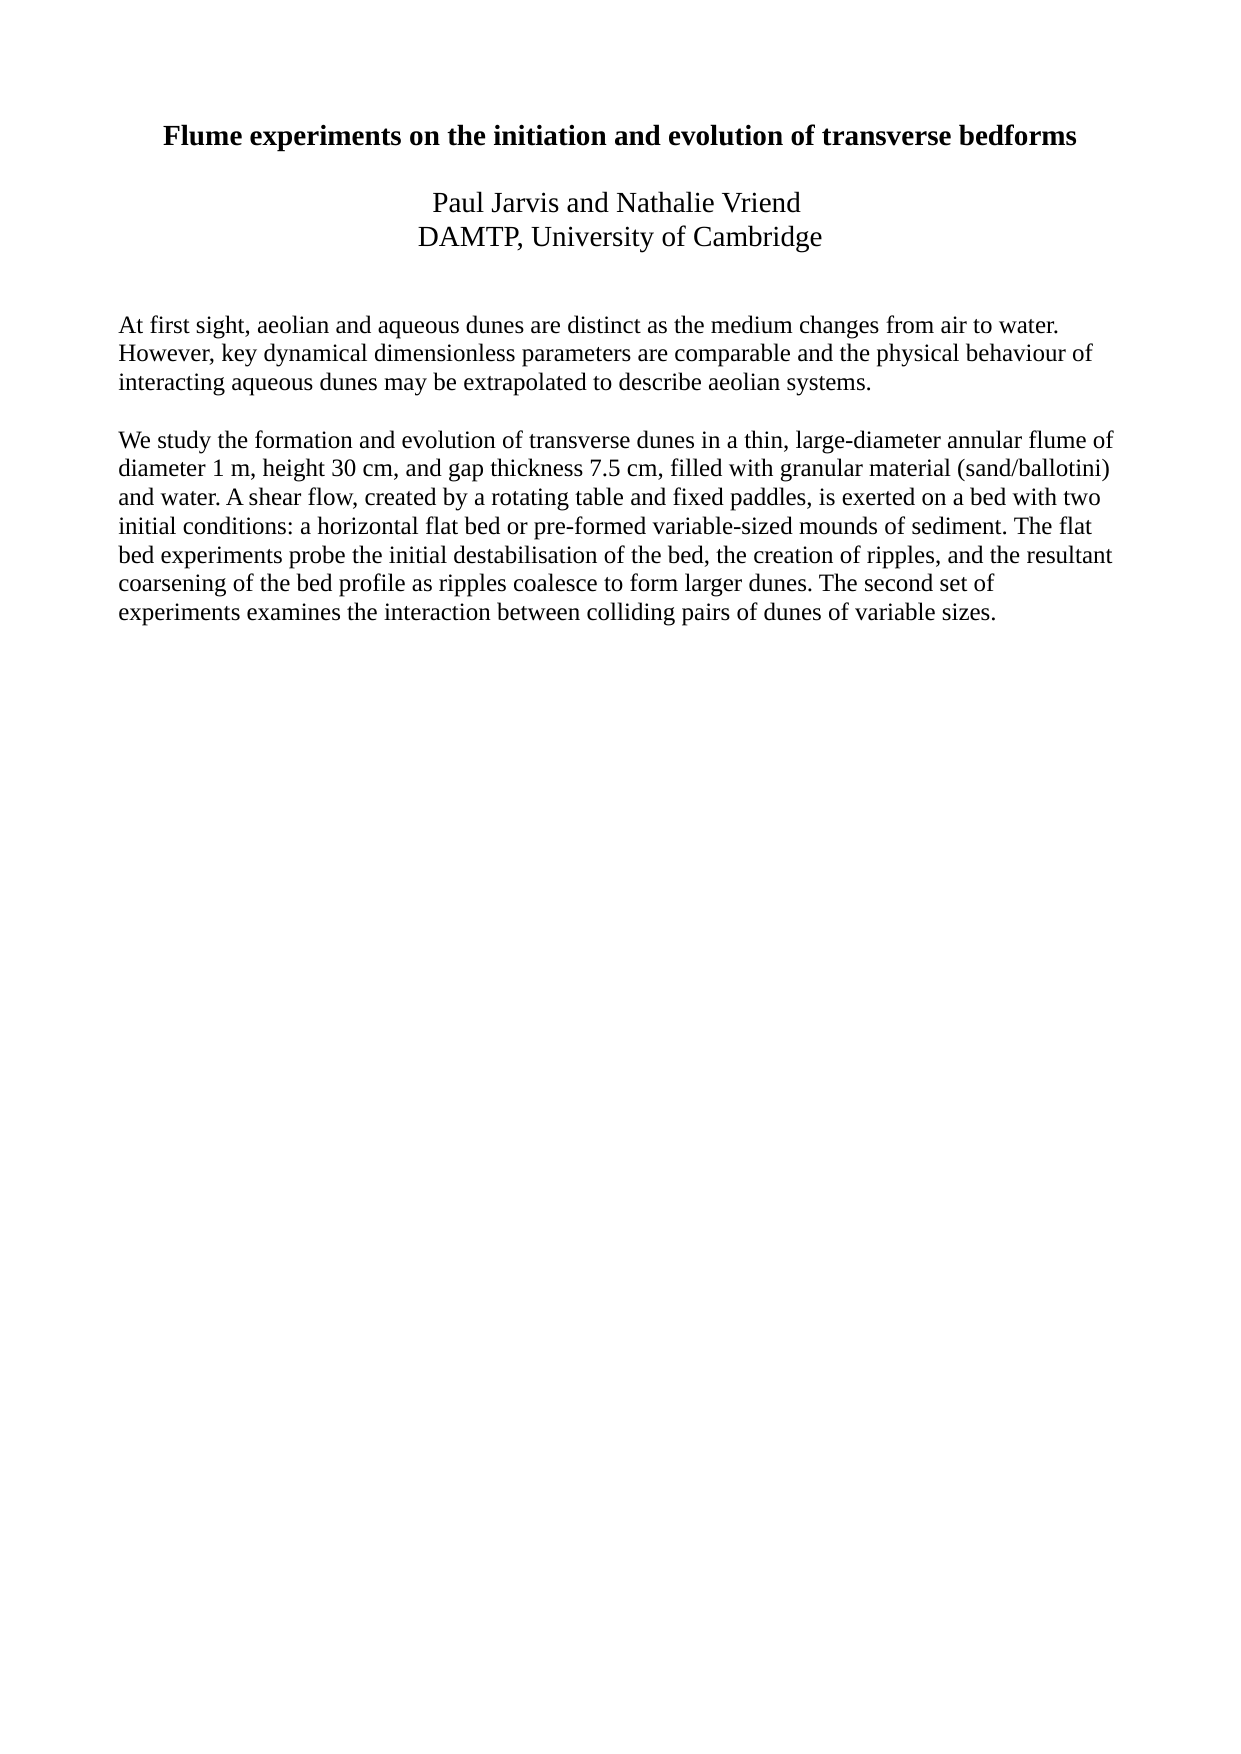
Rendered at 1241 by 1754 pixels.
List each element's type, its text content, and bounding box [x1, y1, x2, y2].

text DAMTP, University of Cambridge [118, 219, 1122, 252]
text Flume experiments on the initiation and evolution of transverse bedforms [118, 118, 1122, 152]
text We study the formation and evolution of transverse dunes in a thin, large-diameter annular flume of diameter 1 m, height 30 cm, and gap thickness 7.5 cm, filled with granular material (sand/ballotini) and water. A shear flow, created by a rotating table and fixed paddles, is exerted on a bed with two initial conditions: a horizontal flat bed or pre-formed variable-sized mounds of sediment. The flat bed experiments probe the initial destabilisation of the bed, the creation of ripples, and the resultant coarsening of the bed profile as ripples coalesce to form larger dunes. The second set of experiments examines the interaction between colliding pairs of dunes of variable sizes. [118, 425, 1122, 626]
text At first sight, aeolian and aqueous dunes are distinct as the medium changes from air to water. However, key dynamical dimensionless parameters are comparable and the physical behaviour of interacting aqueous dunes may be extrapolated to describe aeolian systems. [118, 310, 1122, 396]
text Paul Jarvis and Nathalie Vriend [118, 185, 1122, 219]
